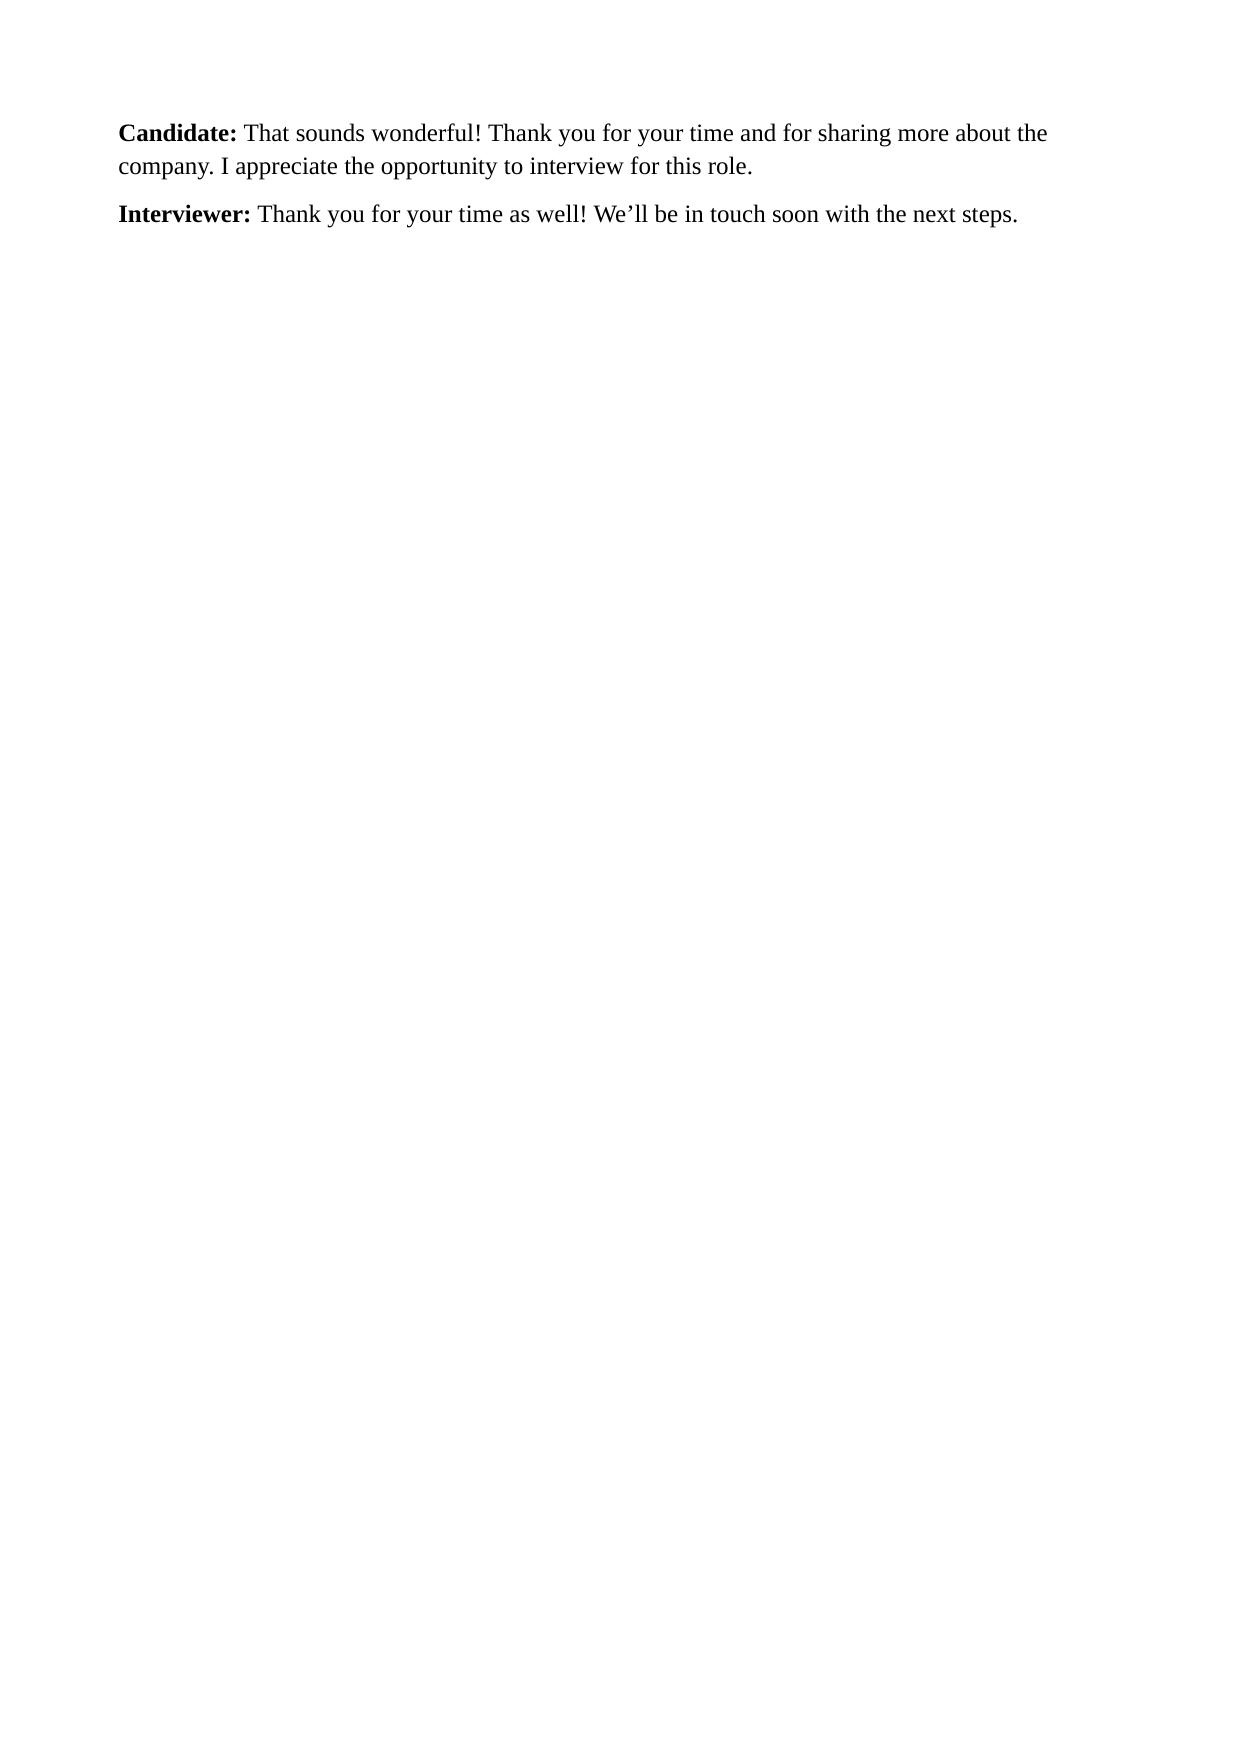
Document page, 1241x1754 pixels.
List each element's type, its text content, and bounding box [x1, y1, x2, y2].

text Interviewer: Thank you for your time as well! We’ll be in touch soon with the next steps. [118, 199, 1122, 227]
text Candidate: That sounds wonderful! Thank you for your time and for sharing more about the company. I appreciate the opportunity to interview for this role. [118, 118, 1122, 180]
